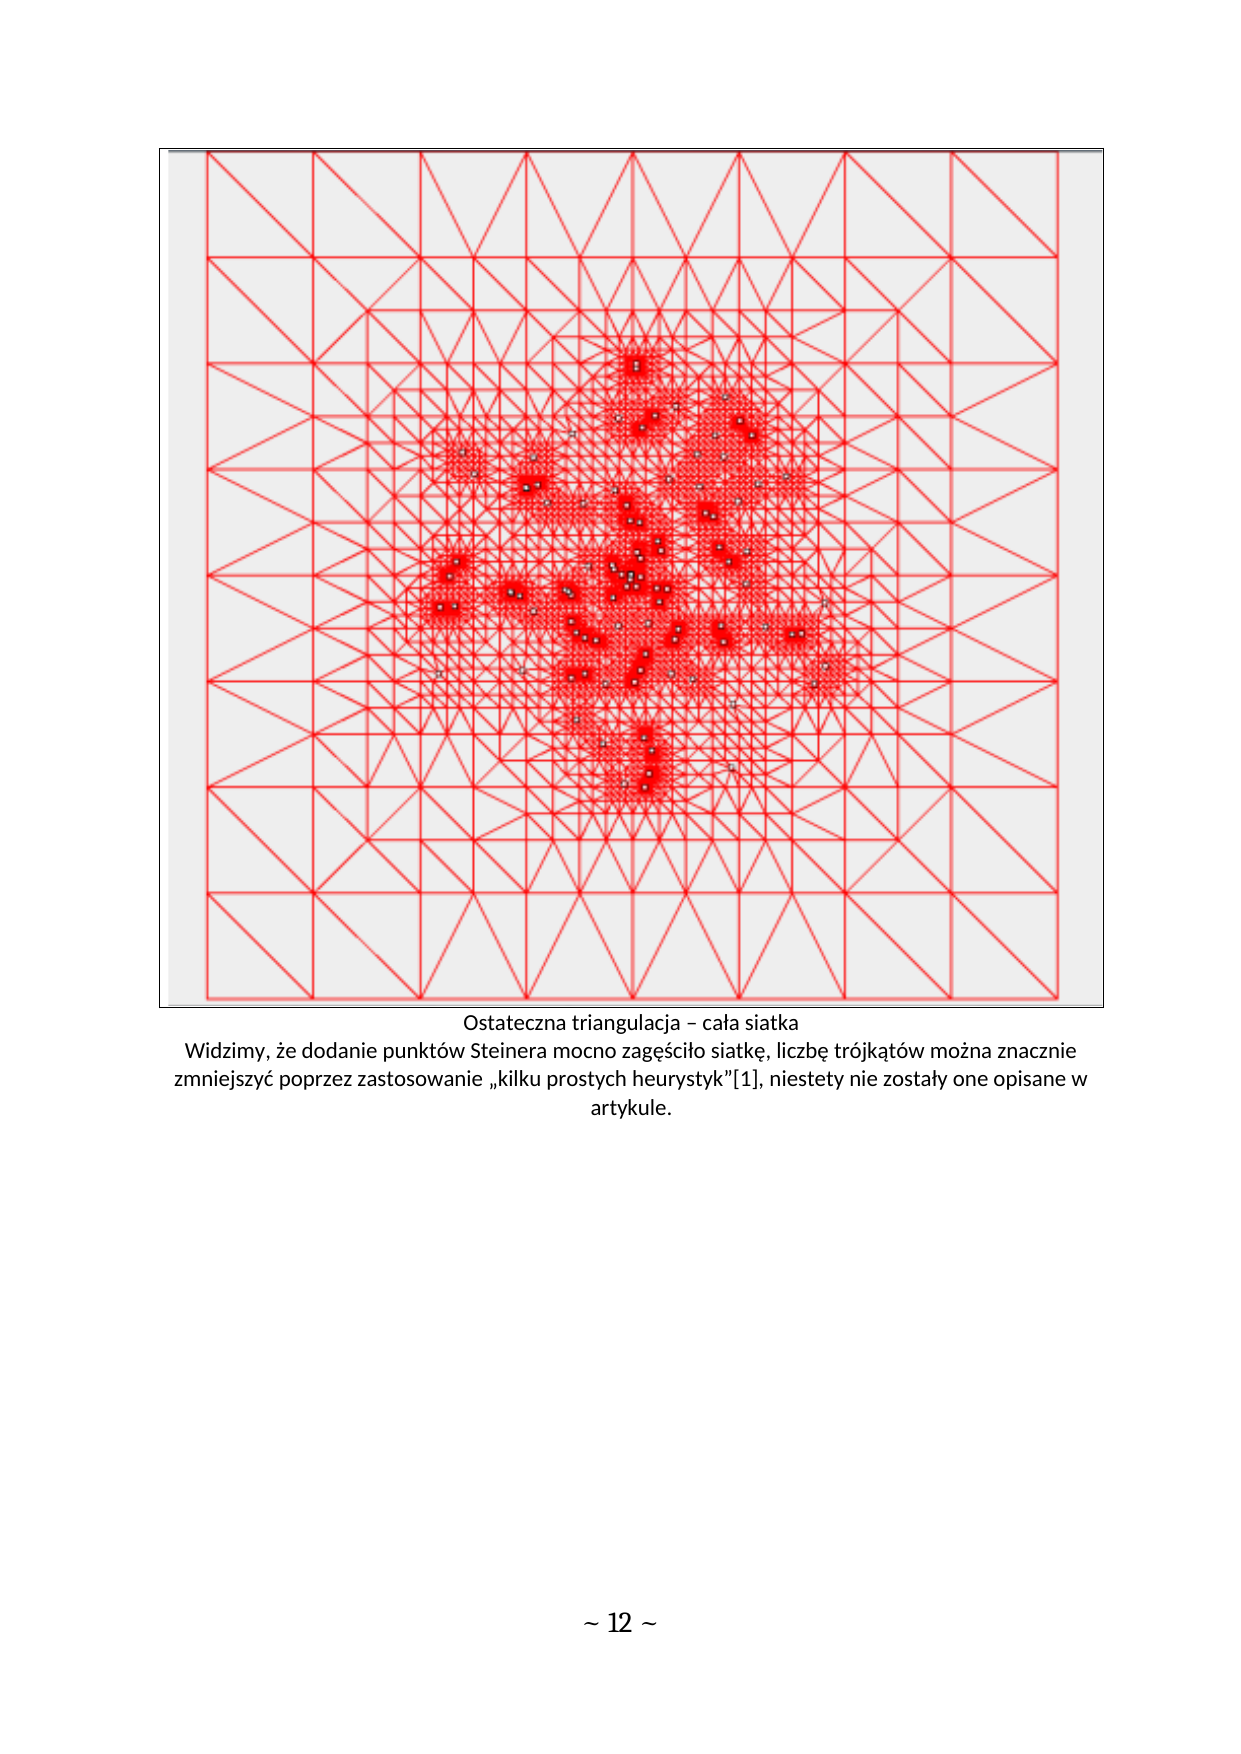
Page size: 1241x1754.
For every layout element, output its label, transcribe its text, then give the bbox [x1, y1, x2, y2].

table_cell [148, 148, 159, 1008]
table_cell Ostateczna triangulacja – cała siatka Widzimy, że dodanie punktów Steinera mocno zagęściło siatkę, liczbę trójkątów można znacznie zmniejszyć poprzez zastosowanie „kilku prostych heurystyk”[1], niestety nie zostały one opisane w artykule. [148, 1009, 1115, 1121]
table_cell [1104, 148, 1115, 1008]
table_cell [160, 149, 1103, 1007]
